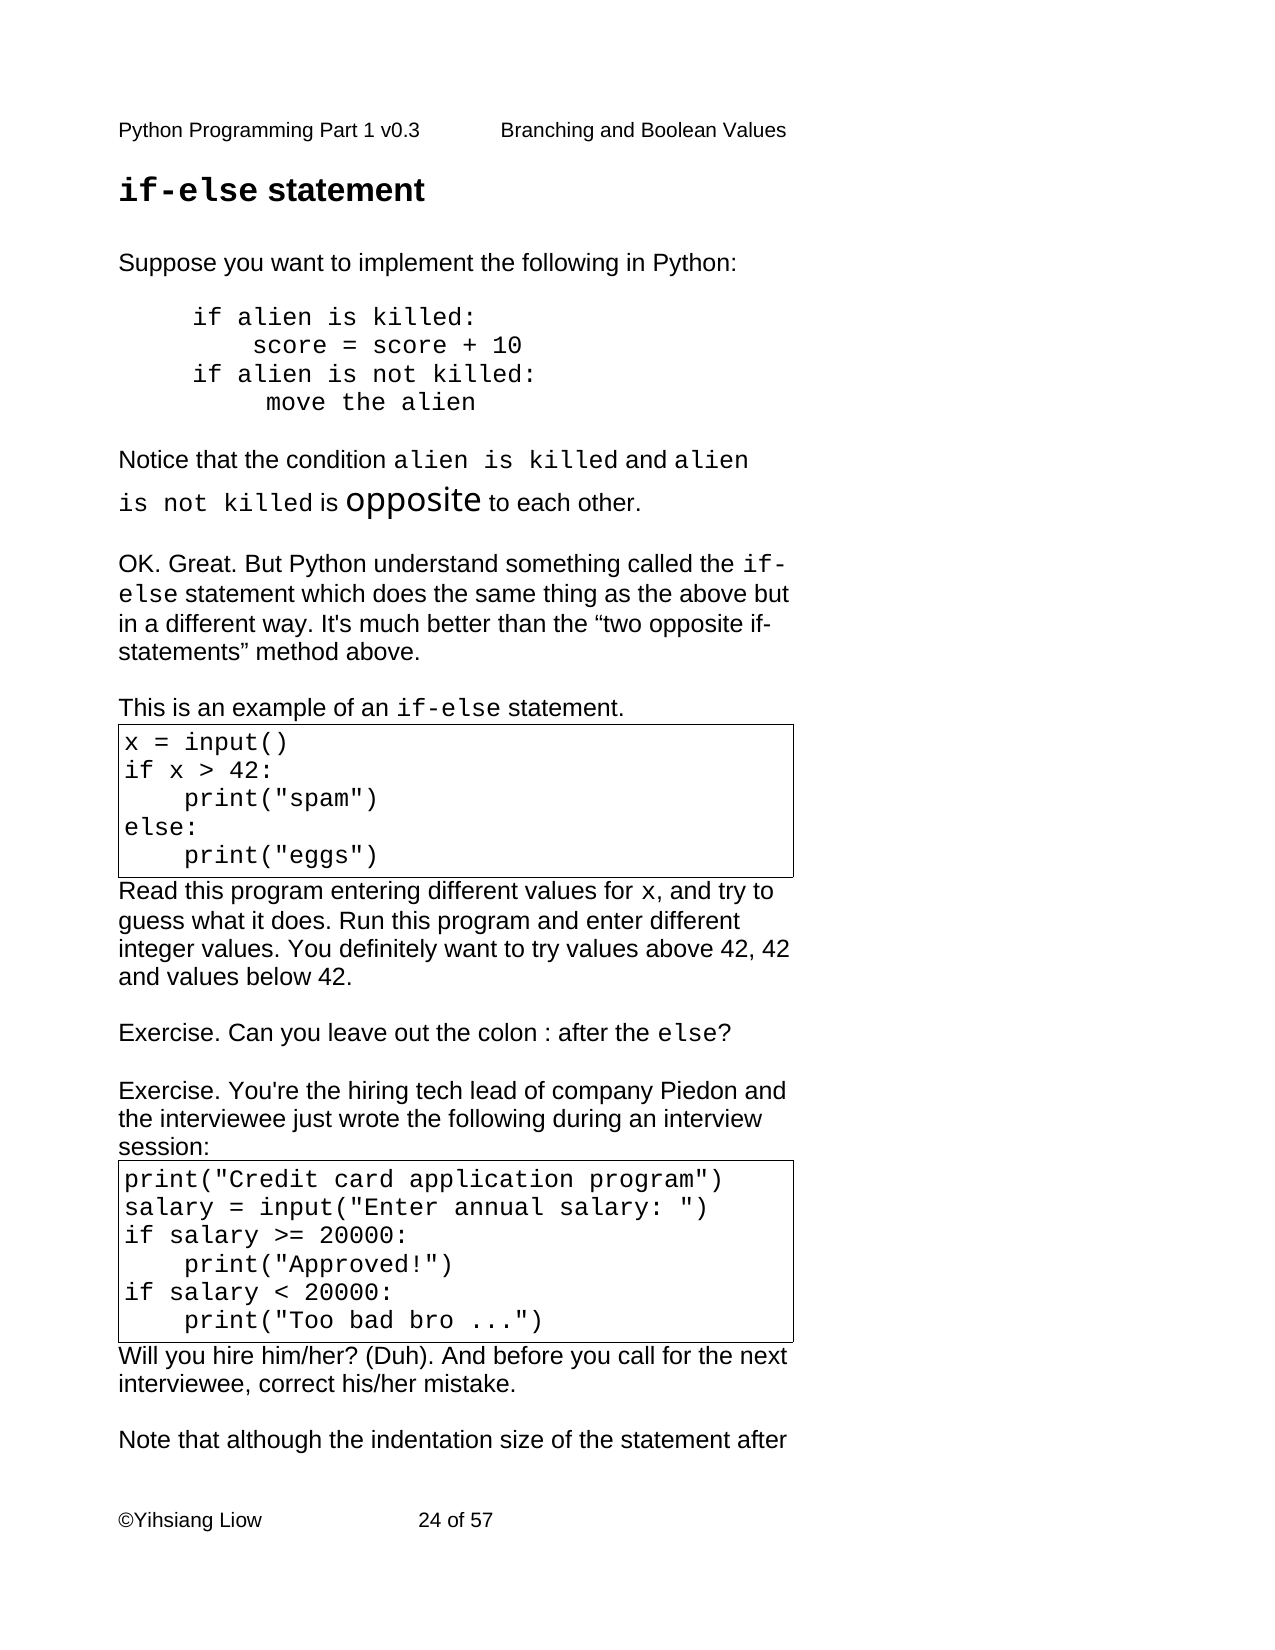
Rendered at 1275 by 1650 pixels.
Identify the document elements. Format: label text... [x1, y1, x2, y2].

text Exercise. You're the hiring tech lead of company Piedon and the interviewee just wrote the following during an interview session: [118, 1077, 793, 1160]
text score = score + 10 [118, 333, 793, 361]
table_header x = input() if x > 42: print("spam") else: print("eggs") [119, 725, 793, 877]
text This is an example of an if-else statement. [118, 693, 793, 723]
text move the alien [118, 390, 793, 418]
text Will you hire him/her? (Duh). And before you call for the next interviewee, correct his/her mistake. [118, 1343, 793, 1398]
table_header print("Credit card application program") salary = input("Enter annual salary: ") if salary >= 20000: print("Approved!") if salary < 20000: print("Too bad bro ...") [119, 1161, 793, 1342]
text if alien is not killed: [118, 361, 793, 390]
text Note that although the indentation size of the statement after [118, 1426, 793, 1454]
text Suppose you want to implement the following in Python: [118, 249, 793, 277]
text OK. Great. But Python understand something called the if-else statement which does the same thing as the above but in a different way. It's much better than the “two opposite if-statements” method above. [118, 549, 793, 666]
text Notice that the condition alien is killed and alien is not killed is opposite to each other. [118, 446, 793, 522]
text if alien is killed: [118, 305, 793, 333]
text Read this program entering different values for x, and try to guess what it does. Run this program and enter different integer values. You definitely want to try values above 42, 42 and values below 42. [118, 878, 793, 991]
text Exercise. Can you leave out the colon : after the else? [118, 1019, 793, 1049]
text if-else statement [118, 171, 793, 211]
